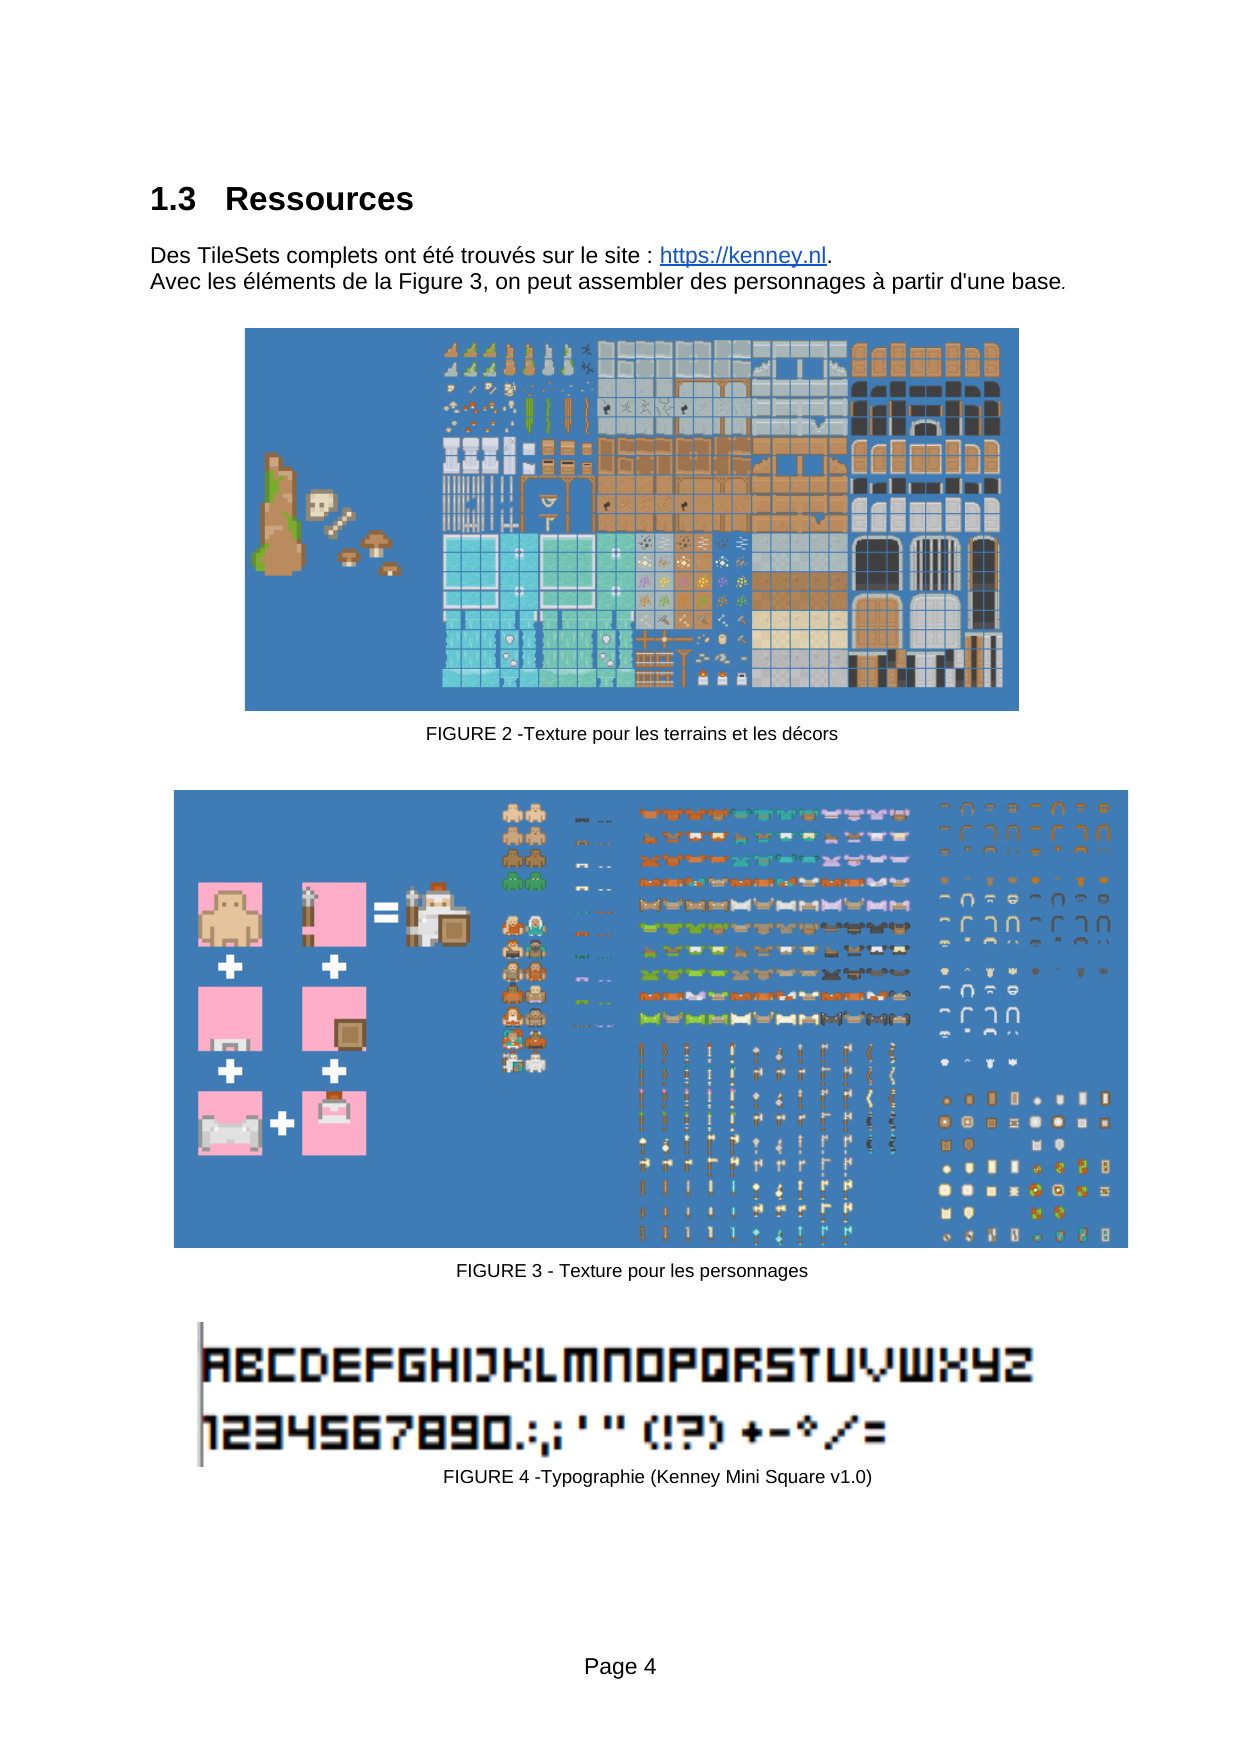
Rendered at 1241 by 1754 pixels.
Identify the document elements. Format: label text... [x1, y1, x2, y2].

picture [244, 328, 1019, 711]
text Avec les éléments de la Figure 3, on peut assembler des personnages à partir d'une base. [150, 268, 1090, 294]
text FIGURE 4 -Typographie (Kenney Mini Square v1.0) [150, 1466, 1090, 1488]
text FIGURE 3 - Texture pour les personnages [174, 1260, 1090, 1281]
text Des TileSets complets ont été trouvés sur le site : https://kenney.nl. [150, 242, 1090, 268]
picture [197, 1322, 316, 1467]
picture [173, 790, 1129, 1248]
text FIGURE 2 -Texture pour les terrains et les décors [174, 723, 1090, 744]
subtitle 1.3 Ressources [150, 179, 1090, 218]
